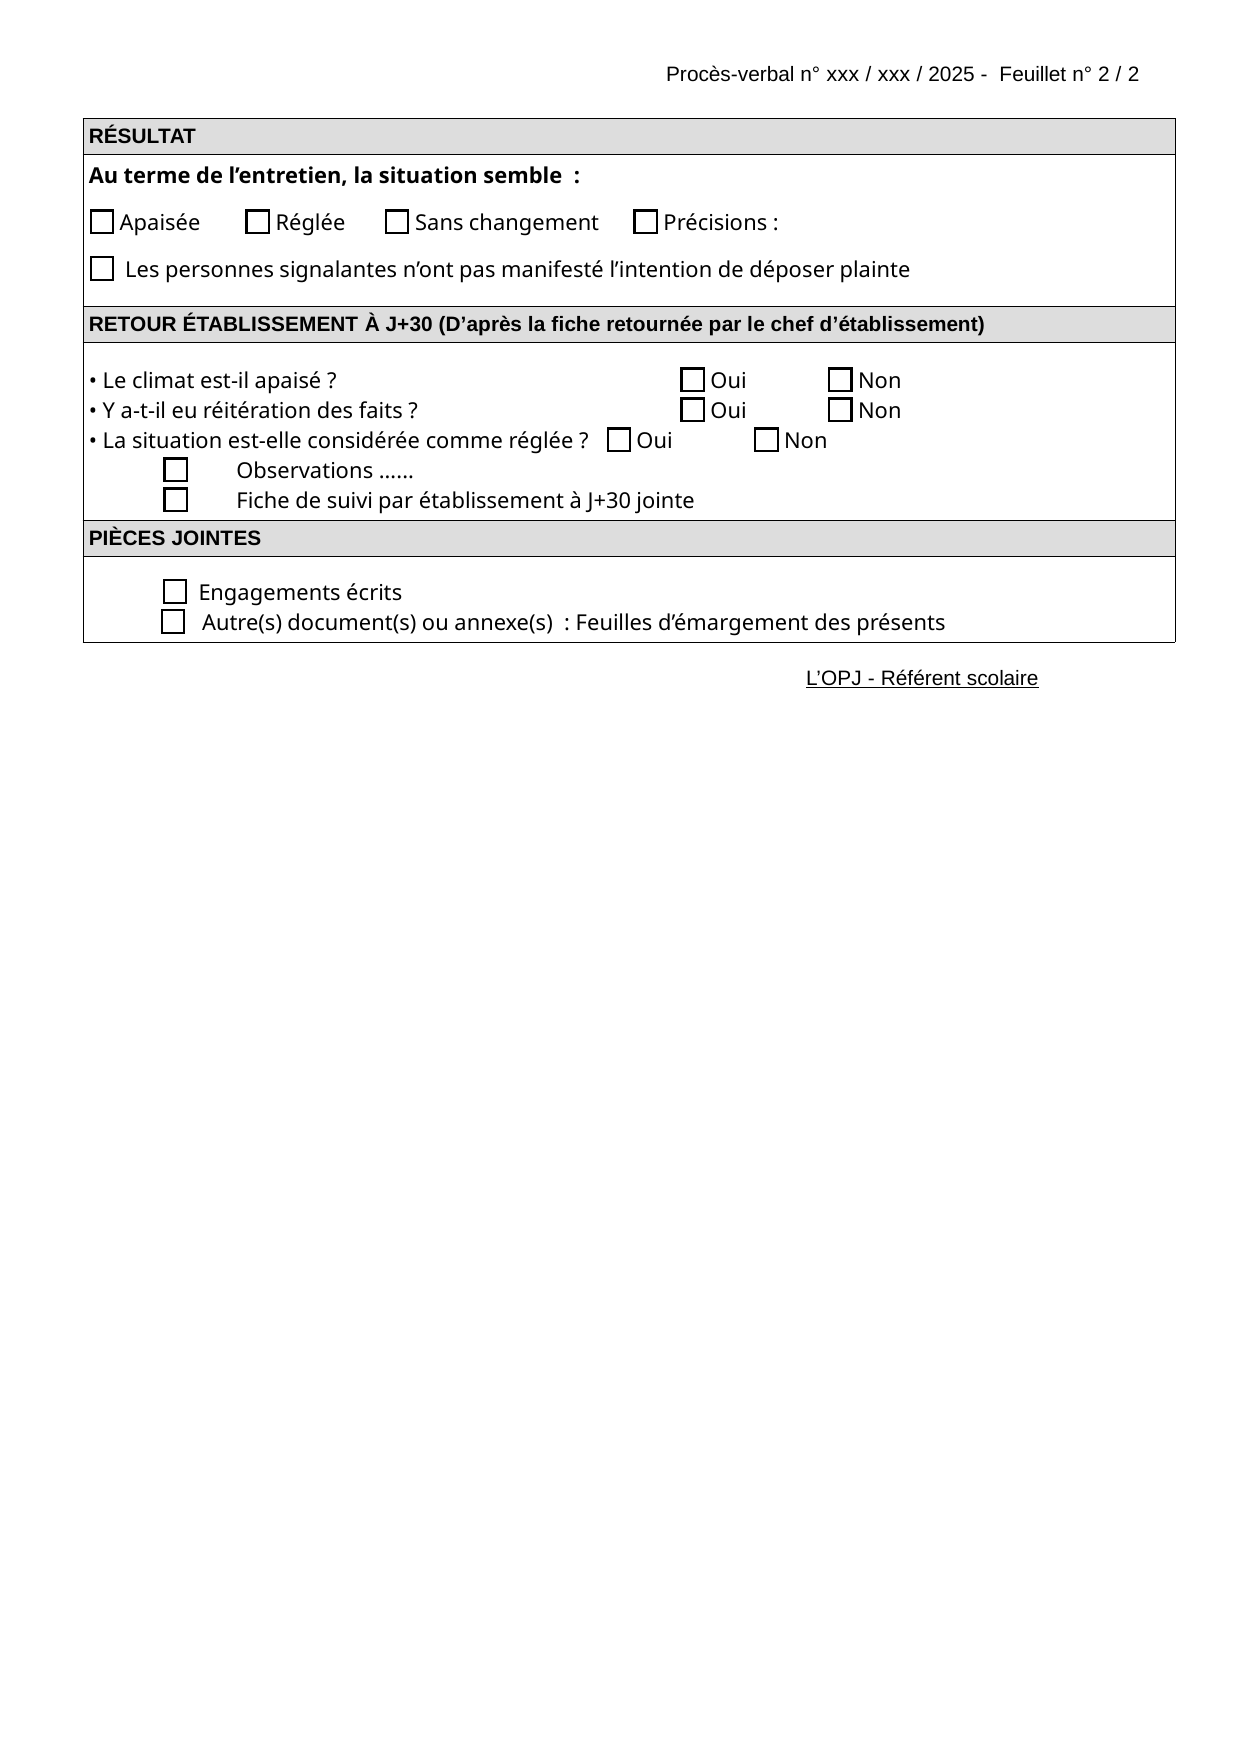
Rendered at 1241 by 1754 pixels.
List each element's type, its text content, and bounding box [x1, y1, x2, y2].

table_header PIÈCES JOINTES [84, 521, 1175, 556]
table_cell RÉSULTAT [84, 119, 1175, 154]
table_cell RETOUR établissement À J+30 (D’après la fiche retournée par le chef d’établissement) [84, 307, 1175, 342]
table_cell • Le climat est-il apaisé ? Oui Non • Y a-t-il eu réitération des faits ? Oui Non • La situation est-elle considérée comme réglée ? Oui Non Observations …... Fiche de suivi par établissement à J+30 jointe [84, 343, 1175, 520]
table_cell Au terme de l’entretien, la situation semble : Apaisée Réglée Sans changement Précisions : Les personnes signalantes n’ont pas manifesté l’intention de déposer plainte [84, 155, 1175, 306]
table_cell Engagements écrits Autre(s) document(s) ou annexe(s) : Feuilles d’émargement des présents [84, 557, 1175, 642]
text L’OPJ - Référent scolaire [83, 666, 1175, 690]
